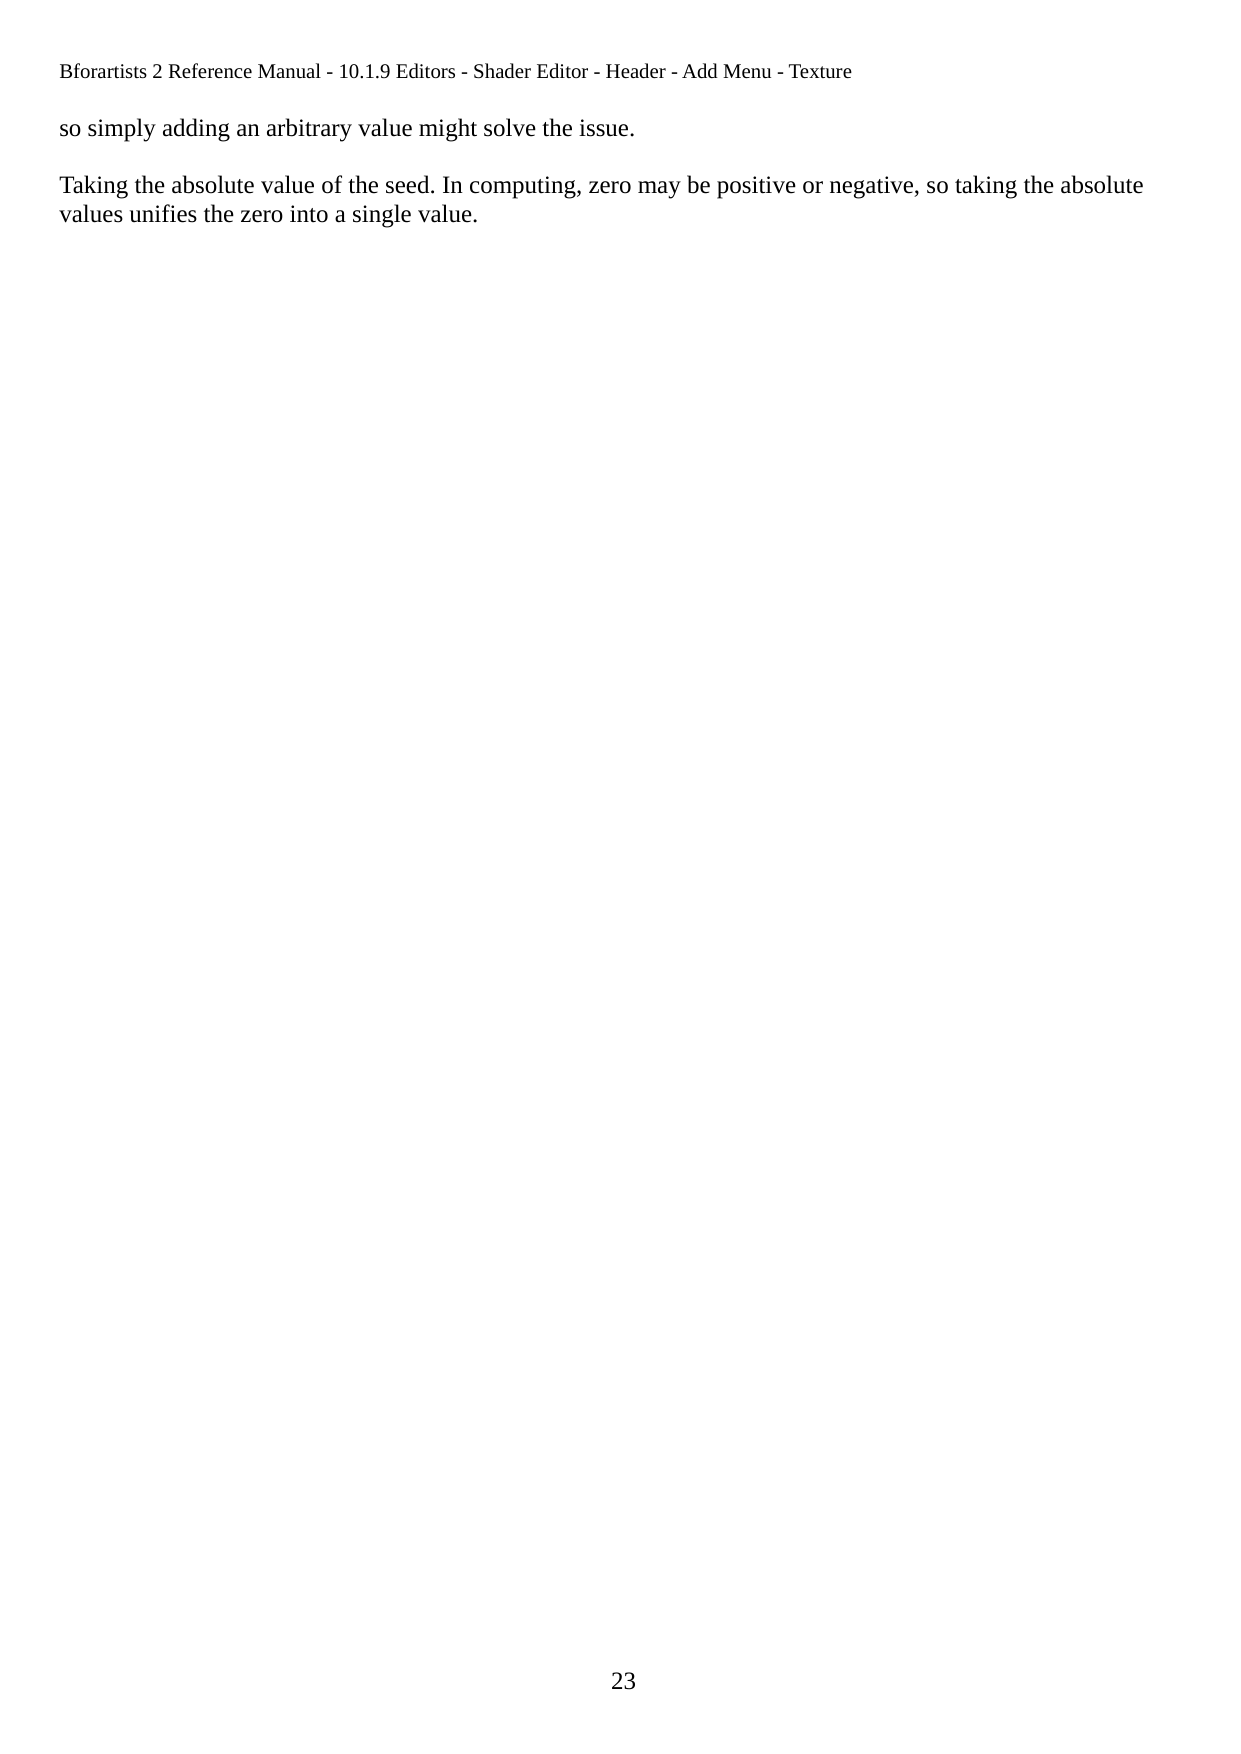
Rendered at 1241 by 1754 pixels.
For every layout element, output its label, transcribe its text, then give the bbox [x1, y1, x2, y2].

text Taking the absolute value of the seed. In computing, zero may be positive or negative, so taking the absolute values unifies the zero into a single value. [59, 170, 1181, 228]
text so simply adding an arbitrary value might solve the issue. [59, 113, 1181, 141]
